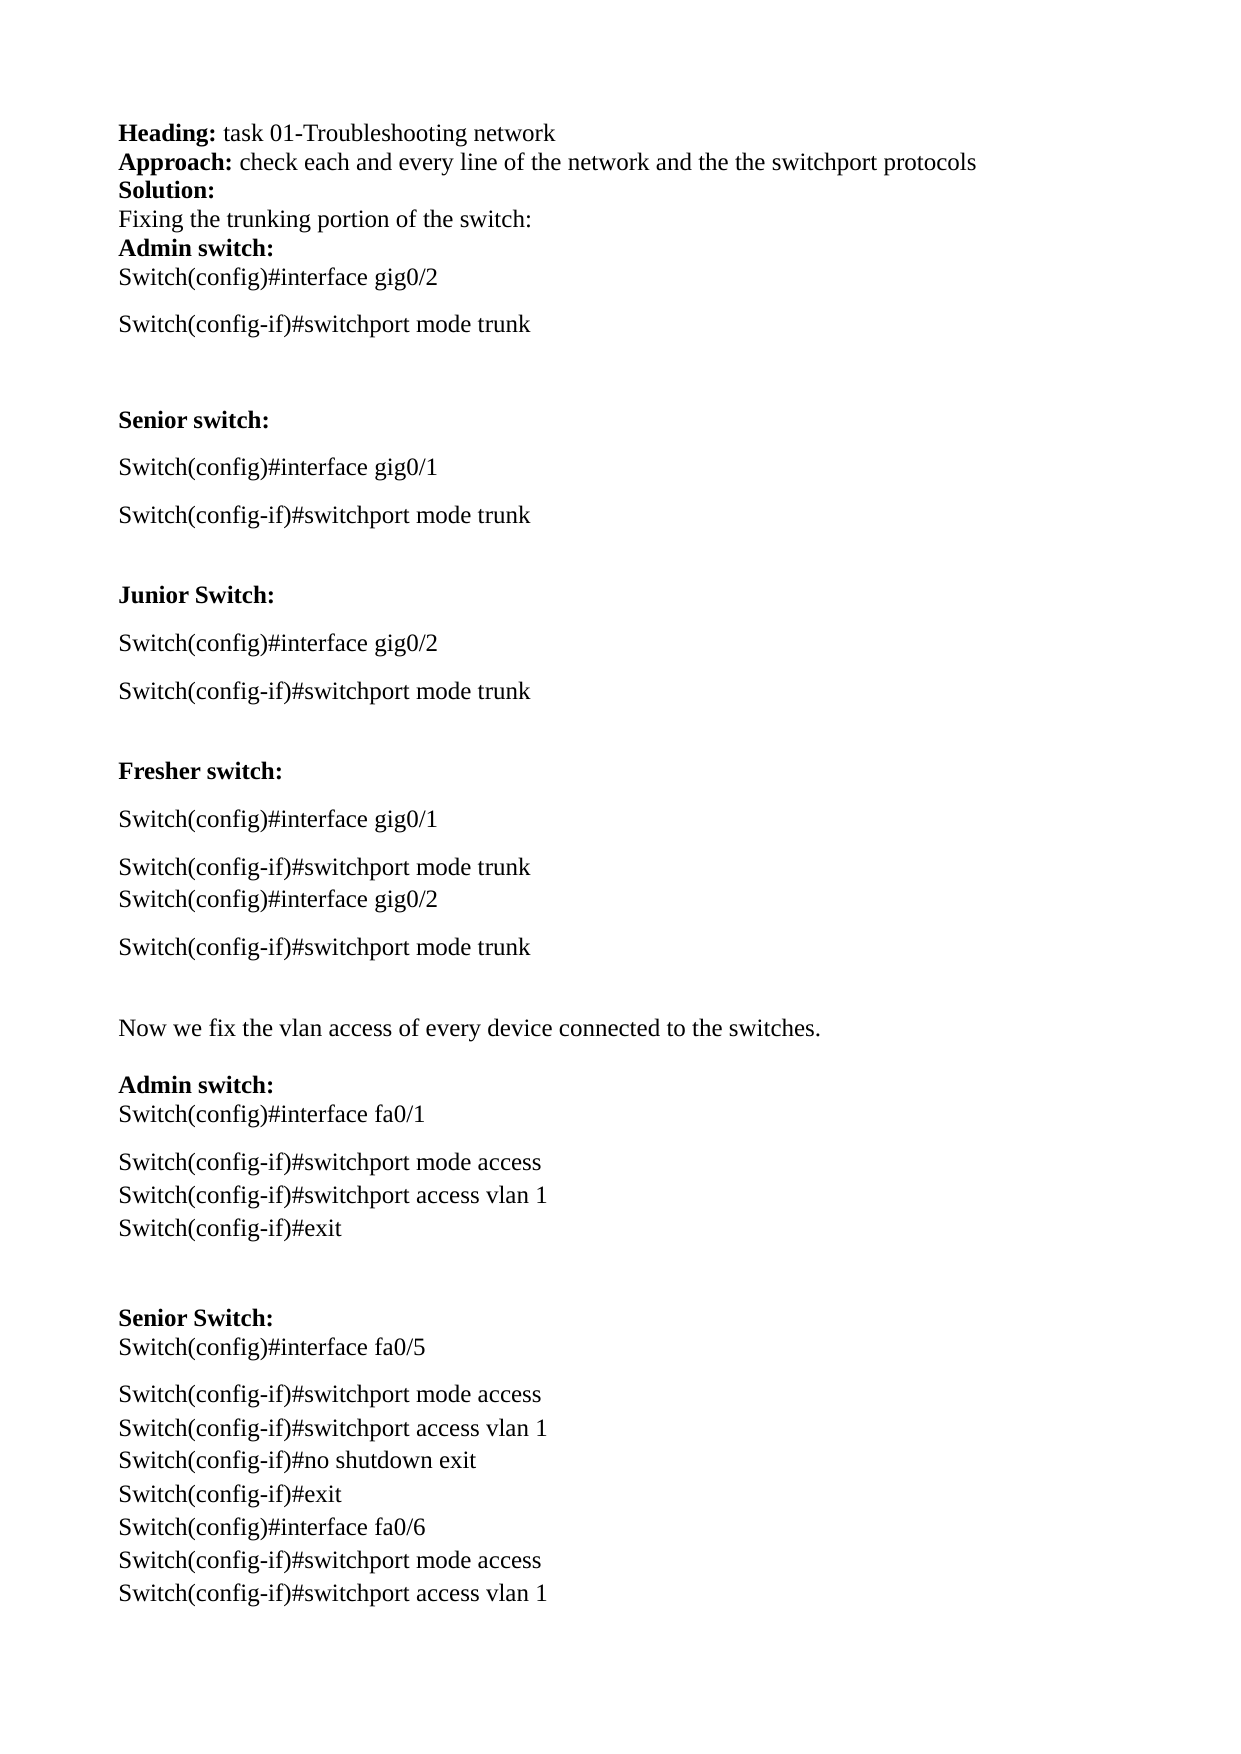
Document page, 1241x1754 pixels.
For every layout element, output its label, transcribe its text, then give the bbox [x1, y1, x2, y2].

text Switch(config-if)#switchport mode access [118, 1545, 1122, 1573]
text Switch(config)#interface gig0/2 [118, 628, 1122, 657]
text Switch(config-if)#exit [118, 1213, 1122, 1241]
text Fixing the trunking portion of the switch: [118, 204, 1122, 233]
text Switch(config-if)#exit [118, 1479, 1122, 1507]
text Admin switch: [118, 1070, 1122, 1099]
text Switch(config-if)#switchport mode trunk [118, 500, 1122, 529]
text Admin switch: [118, 233, 1122, 262]
text Switch(config)#interface fa0/1 [118, 1099, 1122, 1128]
text Switch(config-if)#switchport access vlan 1 [118, 1180, 1122, 1208]
text Solution: [118, 176, 1122, 204]
text Switch(config-if)#switchport mode access [118, 1379, 1122, 1408]
text Switch(config)#interface gig0/1 [118, 804, 1122, 833]
text Switch(config-if)#switchport access vlan 1 [118, 1413, 1122, 1441]
text Senior switch: [118, 405, 1122, 433]
text Switch(config-if)#switchport mode trunk [118, 852, 1122, 880]
text Switch(config)#interface fa0/5 [118, 1332, 1122, 1361]
text Now we fix the vlan access of every device connected to the switches. [118, 1013, 1122, 1042]
text Fresher switch: [118, 756, 1122, 785]
text Junior Switch: [118, 581, 1122, 609]
text Switch(config-if)#switchport mode access [118, 1147, 1122, 1175]
text Switch(config-if)#switchport access vlan 1 [118, 1578, 1122, 1606]
text Switch(config)#interface fa0/6 [118, 1512, 1122, 1540]
text Switch(config-if)#no shutdown exit [118, 1446, 1122, 1474]
text Switch(config-if)#switchport mode trunk [118, 676, 1122, 704]
text Approach: check each and every line of the network and the the switchport protocols [118, 147, 1122, 176]
text Switch(config)#interface gig0/2 [118, 884, 1122, 913]
text Switch(config)#interface gig0/1 [118, 452, 1122, 481]
text Switch(config-if)#switchport mode trunk [118, 932, 1122, 961]
text Switch(config-if)#switchport mode trunk [118, 309, 1122, 338]
text Switch(config)#interface gig0/2 [118, 262, 1122, 291]
text Heading: task 01-Troubleshooting network [118, 118, 1122, 147]
text Senior Switch: [118, 1303, 1122, 1332]
